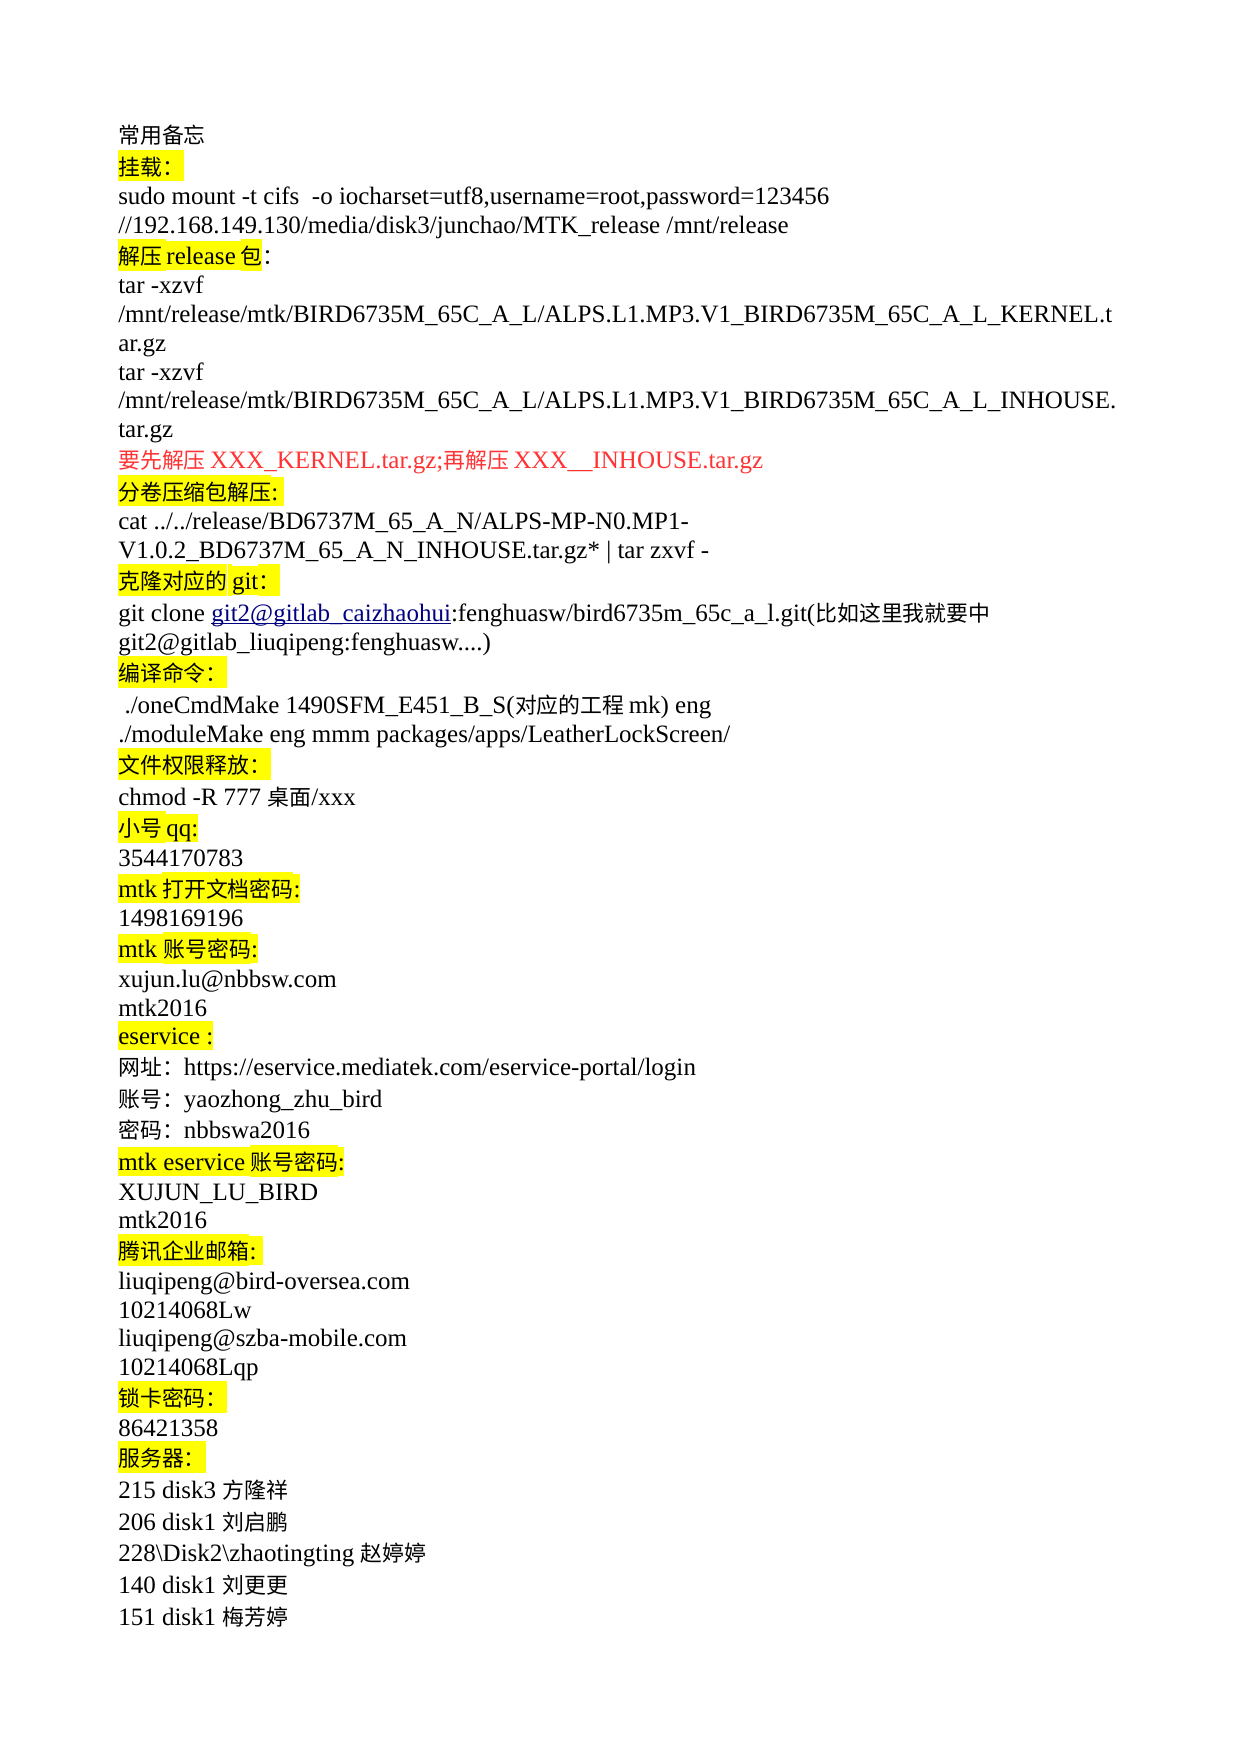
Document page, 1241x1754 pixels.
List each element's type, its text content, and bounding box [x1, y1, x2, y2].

text mtk2016 [118, 1206, 1122, 1234]
text mtk eservice账号密码: [118, 1145, 1122, 1177]
text 1498169196 [118, 903, 1122, 932]
text sudo mount -t cifs -o iocharset=utf8,username=root,password=123456 //192.168.149.130/media/disk3/junchao/MTK_release /mnt/release [118, 181, 1122, 239]
text mtk 账号密码: [118, 932, 1122, 964]
text 228\Disk2\zhaotingting 赵婷婷 [118, 1536, 1122, 1568]
text 腾讯企业邮箱: [118, 1234, 1122, 1266]
text XUJUN_LU_BIRD [118, 1177, 1122, 1206]
text 文件权限释放： [118, 748, 1122, 780]
text xujun.lu@nbbsw.com [118, 964, 1122, 993]
text liuqipeng@szba-mobile.com [118, 1323, 1122, 1352]
text 编译命令： [118, 656, 1122, 688]
text ./moduleMake eng mmm packages/apps/LeatherLockScreen/ [118, 719, 1122, 748]
text 锁卡密码： [118, 1381, 1122, 1413]
text ./oneCmdMake 1490SFM_E451_B_S(对应的工程mk) eng [118, 688, 1122, 719]
text 挂载： [118, 150, 1122, 181]
text mtk2016 [118, 993, 1122, 1021]
text tar -xzvf /mnt/release/mtk/BIRD6735M_65C_A_L/ALPS.L1.MP3.V1_BIRD6735M_65C_A_L_INHOUSE.tar.gz [118, 357, 1122, 443]
text tar -xzvf /mnt/release/mtk/BIRD6735M_65C_A_L/ALPS.L1.MP3.V1_BIRD6735M_65C_A_L_KERNEL.tar.gz [118, 271, 1122, 357]
text 206 disk1 刘启鹏 [118, 1505, 1122, 1536]
text liuqipeng@bird-oversea.com [118, 1266, 1122, 1295]
text 10214068Lw [118, 1295, 1122, 1323]
text 常用备忘 [118, 118, 1122, 150]
text 86421358 [118, 1413, 1122, 1441]
text 账号：yaozhong_zhu_bird [118, 1082, 1122, 1113]
text eservice : [118, 1021, 1122, 1050]
text 服务器： [118, 1441, 1122, 1473]
text 140 disk1 刘更更 [118, 1568, 1122, 1600]
text 网址：https://eservice.mediatek.com/eservice-portal/login [118, 1050, 1122, 1082]
text 分卷压缩包解压: [118, 475, 1122, 506]
text 密码：nbbswa2016 [118, 1113, 1122, 1145]
text 10214068Lqp [118, 1352, 1122, 1381]
text 克隆对应的git： [118, 564, 1122, 596]
text 215 disk3 方隆祥 [118, 1473, 1122, 1505]
text chmod -R 777 桌面/xxx [118, 780, 1122, 811]
text 小号qq: [118, 811, 1122, 843]
text cat ../../release/BD6737M_65_A_N/ALPS-MP-N0.MP1-V1.0.2_BD6737M_65_A_N_INHOUSE.tar.gz* | tar zxvf - [118, 506, 1122, 564]
text git clone git2@gitlab_caizhaohui:fenghuasw/bird6735m_65c_a_l.git(比如这里我就要中git2@gitlab_liuqipeng:fenghuasw....) [118, 596, 1122, 656]
text 解压release包： [118, 239, 1122, 271]
text 3544170783 [118, 843, 1122, 872]
text mtk打开文档密码: [118, 872, 1122, 903]
text 151 disk1 梅芳婷 [118, 1600, 1122, 1631]
text 要先解压XXX_KERNEL.tar.gz;再解压XXX__INHOUSE.tar.gz [118, 443, 1122, 475]
